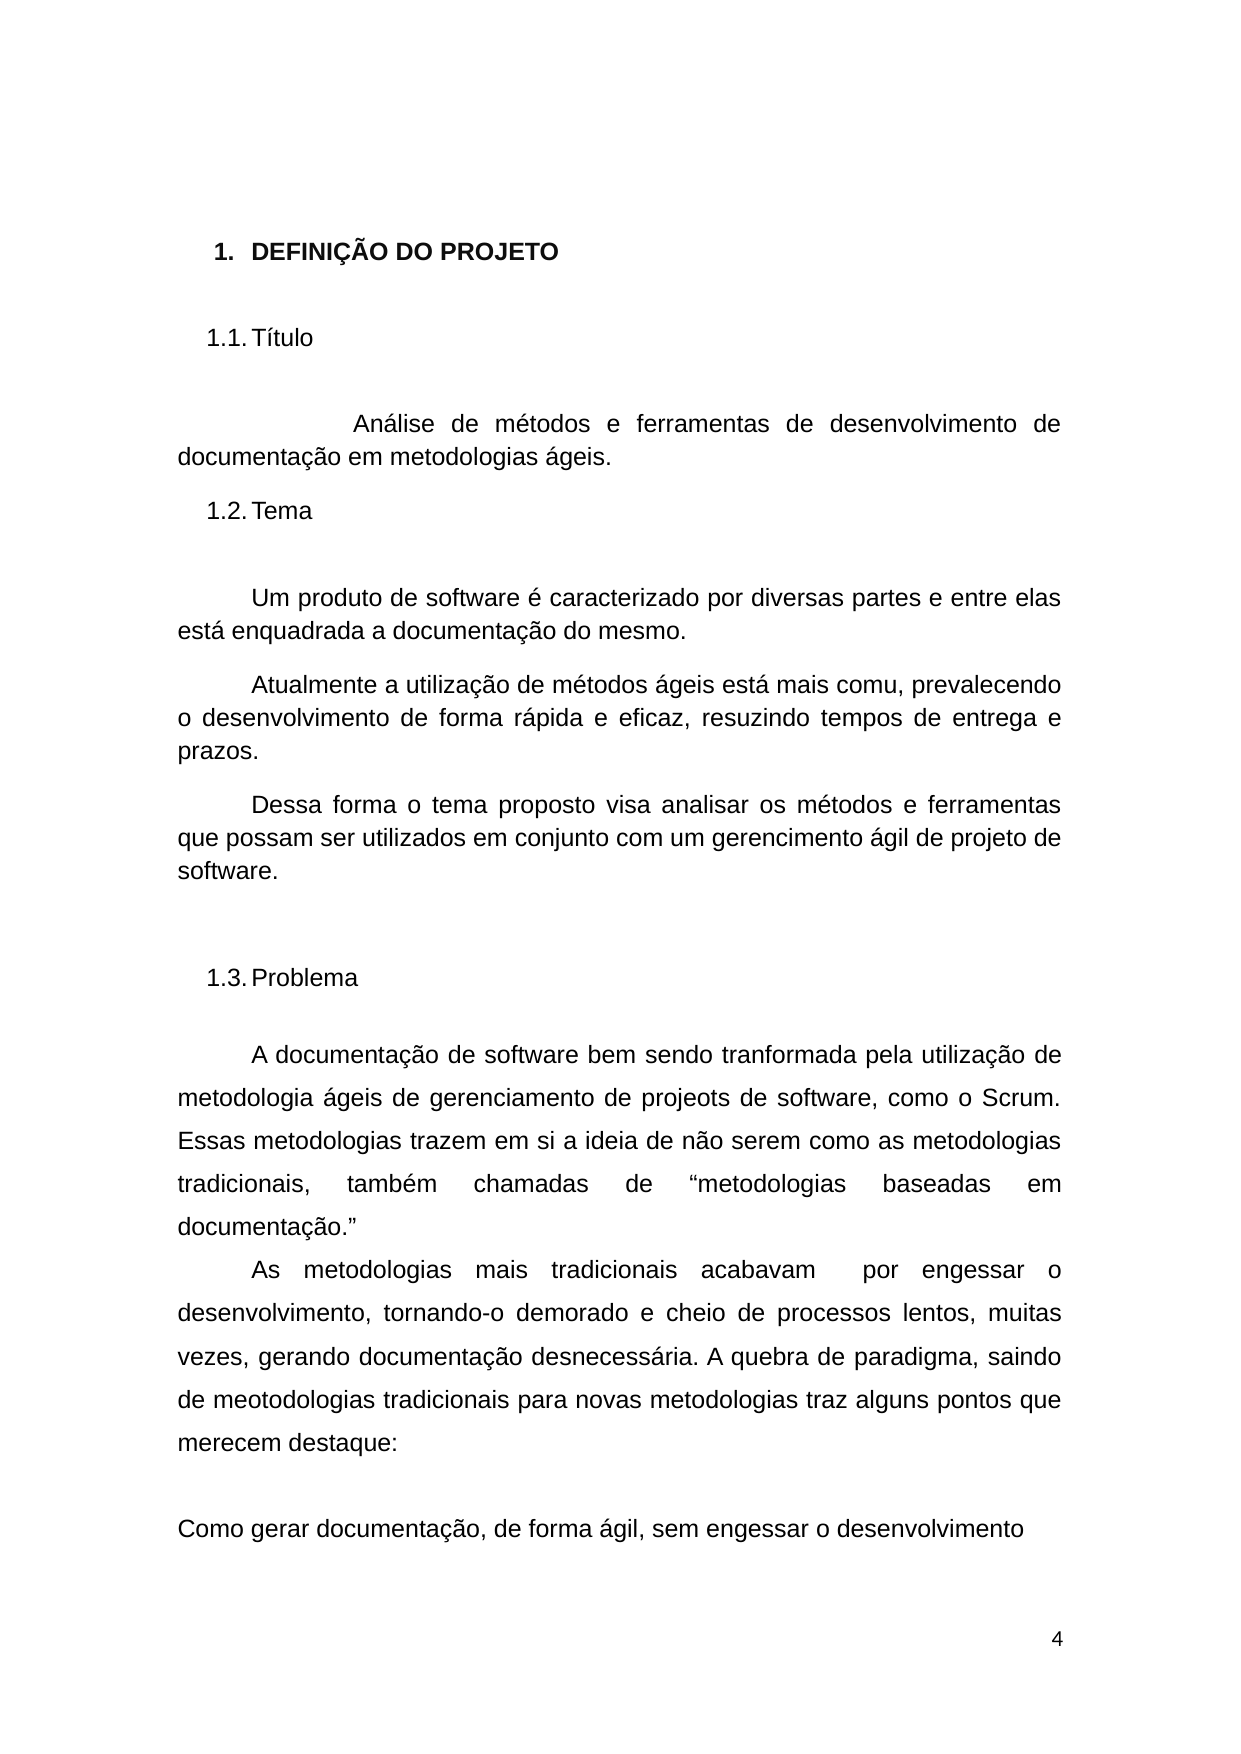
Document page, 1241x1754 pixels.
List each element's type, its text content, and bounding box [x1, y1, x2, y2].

text As metodologias mais tradicionais acabavam por engessar o desenvolvimento, tornando-o demorado e cheio de processos lentos, muitas vezes, gerando documentação desnecessária. A quebra de paradigma, saindo de meotodologias tradicionais para novas metodologias traz alguns pontos que merecem destaque: [177, 1255, 1063, 1456]
list Análise de métodos e ferramentas de desenvolvimento de documentação em metodologias ágeis. [177, 409, 1063, 471]
subtitle Título [206, 323, 1063, 352]
subtitle DEFINIÇÃO DO PROJETO [213, 237, 1063, 266]
text Um produto de software é caracterizado por diversas partes e entre elas está enquadrada a documentação do mesmo. [177, 583, 1063, 645]
subtitle Tema [206, 496, 1063, 525]
subtitle Problema [206, 963, 1063, 992]
text A documentação de software bem sendo tranformada pela utilização de metodologia ágeis de gerenciamento de projeots de software, como o Scrum. Essas metodologias trazem em si a ideia de não serem como as metodologias tradicionais, também chamadas de “metodologias baseadas em documentação.” [177, 1039, 1063, 1241]
text Como gerar documentação, de forma ágil, sem engessar o desenvolvimento [177, 1514, 1063, 1543]
text Dessa forma o tema proposto visa analisar os métodos e ferramentas que possam ser utilizados em conjunto com um gerencimento ágil de projeto de software. [177, 790, 1063, 884]
text Atualmente a utilização de métodos ágeis está mais comu, prevalecendo o desenvolvimento de forma rápida e eficaz, resuzindo tempos de entrega e prazos. [177, 670, 1063, 764]
